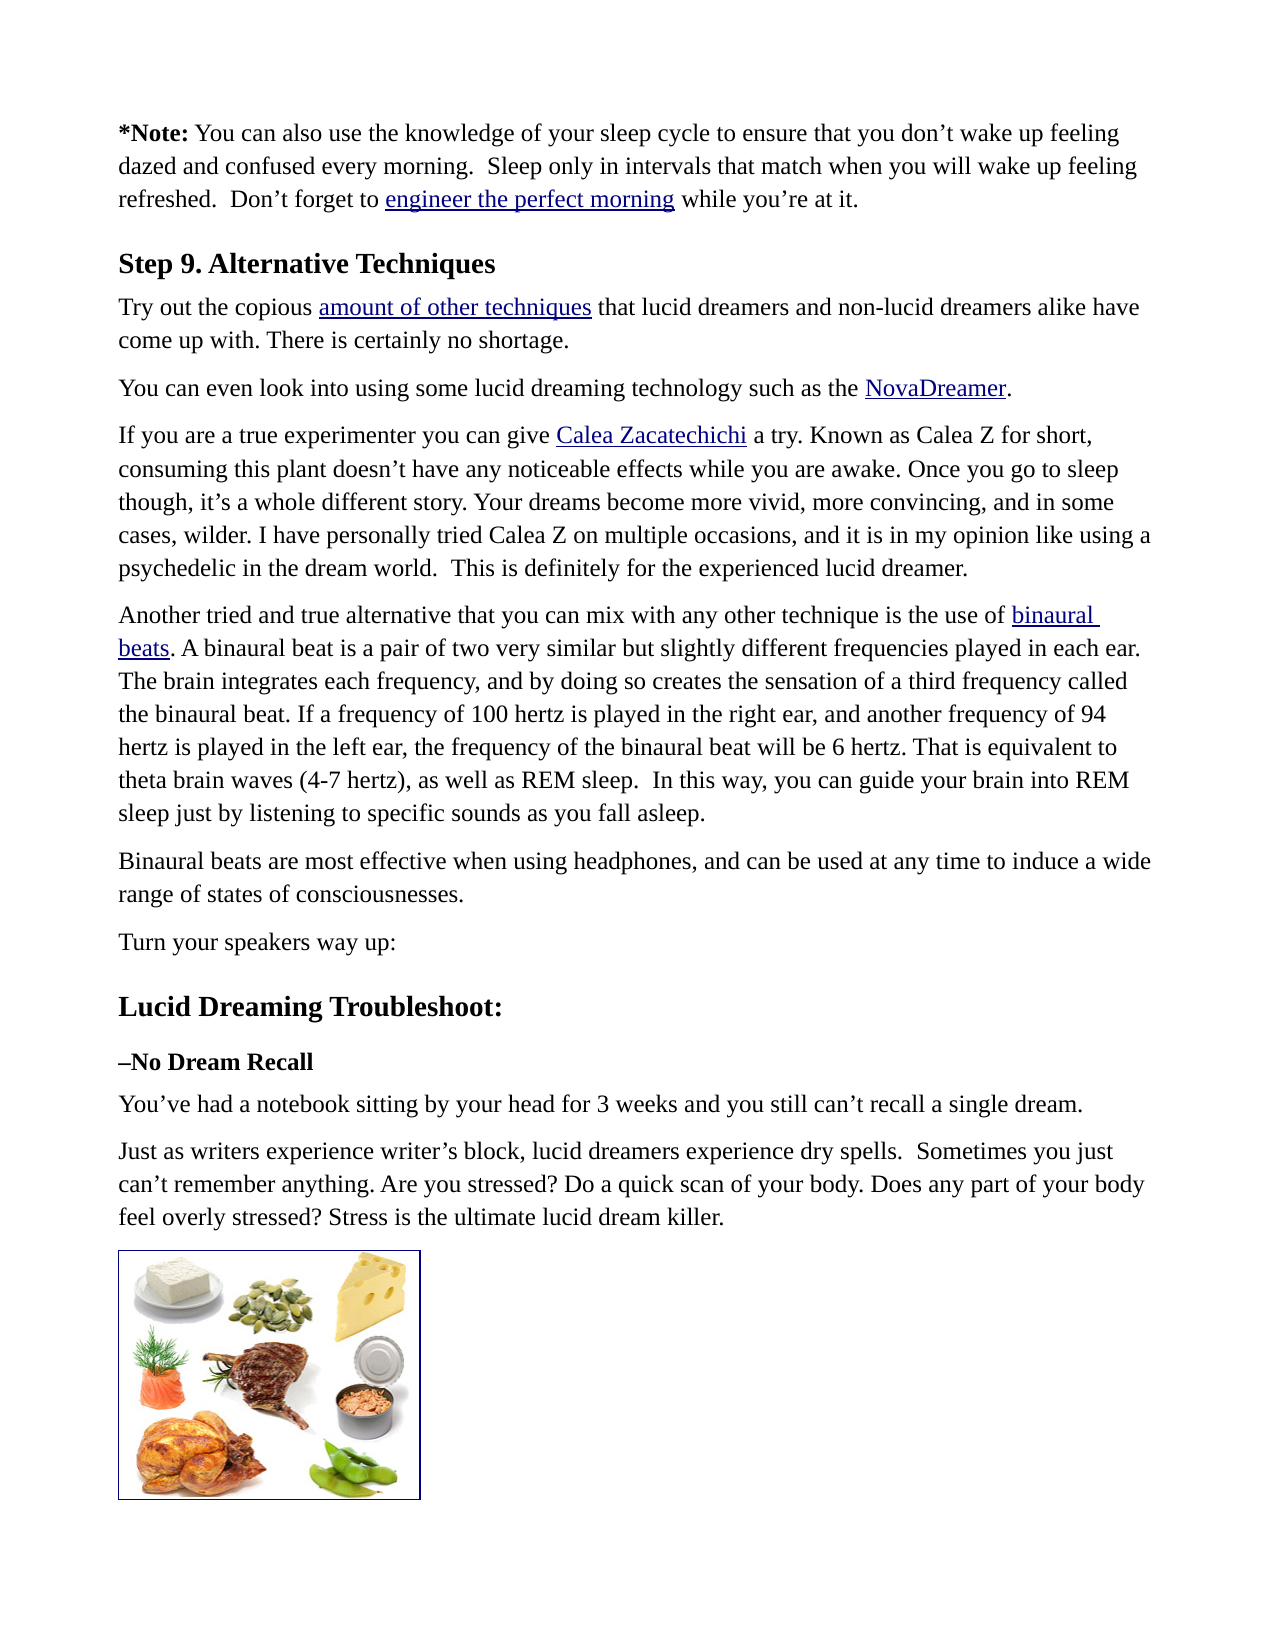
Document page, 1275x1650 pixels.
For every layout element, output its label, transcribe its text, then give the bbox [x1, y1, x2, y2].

text If you are a true experimenter you can give Calea Zacatechichi a try. Known as Calea Z for short, consuming this plant doesn’t have any noticeable effects while you are awake. Once you go to sleep though, it’s a whole different story. Your dreams become more vivid, more convincing, and in some cases, wilder. I have personally tried Calea Z on multiple occasions, and it is in my opinion like using a psychedelic in the dream world. This is definitely for the experienced lucid dreamer. [118, 421, 1157, 581]
text Binaural beats are most effective when using headphones, and can be used at any time to induce a wide range of states of consciousnesses. [118, 846, 1157, 908]
text Turn your speakers way up: [118, 927, 1157, 955]
text Another tried and true alternative that you can mix with any other technique is the use of binaural beats. A binaural beat is a pair of two very similar but slightly different frequencies played in each ear. The brain integrates each frequency, and by doing so creates the sensation of a third frequency called the binaural beat. If a frequency of 100 hertz is played in the right ear, and another frequency of 94 hertz is played in the left ear, the frequency of the binaural beat will be 6 hertz. That is equivalent to theta brain waves (4-7 hertz), as well as REM sleep. In this way, you can guide your brain into REM sleep just by listening to specific sounds as you fall asleep. [118, 600, 1157, 827]
text You can even look into using some lucid dreaming technology such as the NovaDreamer. [118, 373, 1157, 402]
picture [119, 1251, 419, 1499]
text Just as writers experience writer’s block, lucid dreamers experience dry spells. Sometimes you just can’t remember anything. Are you stressed? Do a quick scan of your body. Does any part of your body feel overly stressed? Stress is the ultimate lucid dream killer. [118, 1136, 1157, 1231]
text *Note: You can also use the knowledge of your sleep cycle to ensure that you don’t wake up feeling dazed and confused every morning. Sleep only in intervals that match when you will wake up feeling refreshed. Don’t forget to engineer the perfect morning while you’re at it. [118, 118, 1157, 213]
subtitle Lucid Dreaming Troubleshoot: [118, 989, 1157, 1022]
subtitle Step 9. Alternative Techniques [118, 246, 1157, 280]
subtitle –No Dream Recall [118, 1047, 1157, 1076]
text You’ve had a notebook sitting by your head for 3 weeks and you still can’t recall a single dream. [118, 1089, 1157, 1117]
text Try out the copious amount of other techniques that lucid dreamers and non-lucid dreamers alike have come up with. There is certainly no shortage. [118, 292, 1157, 354]
